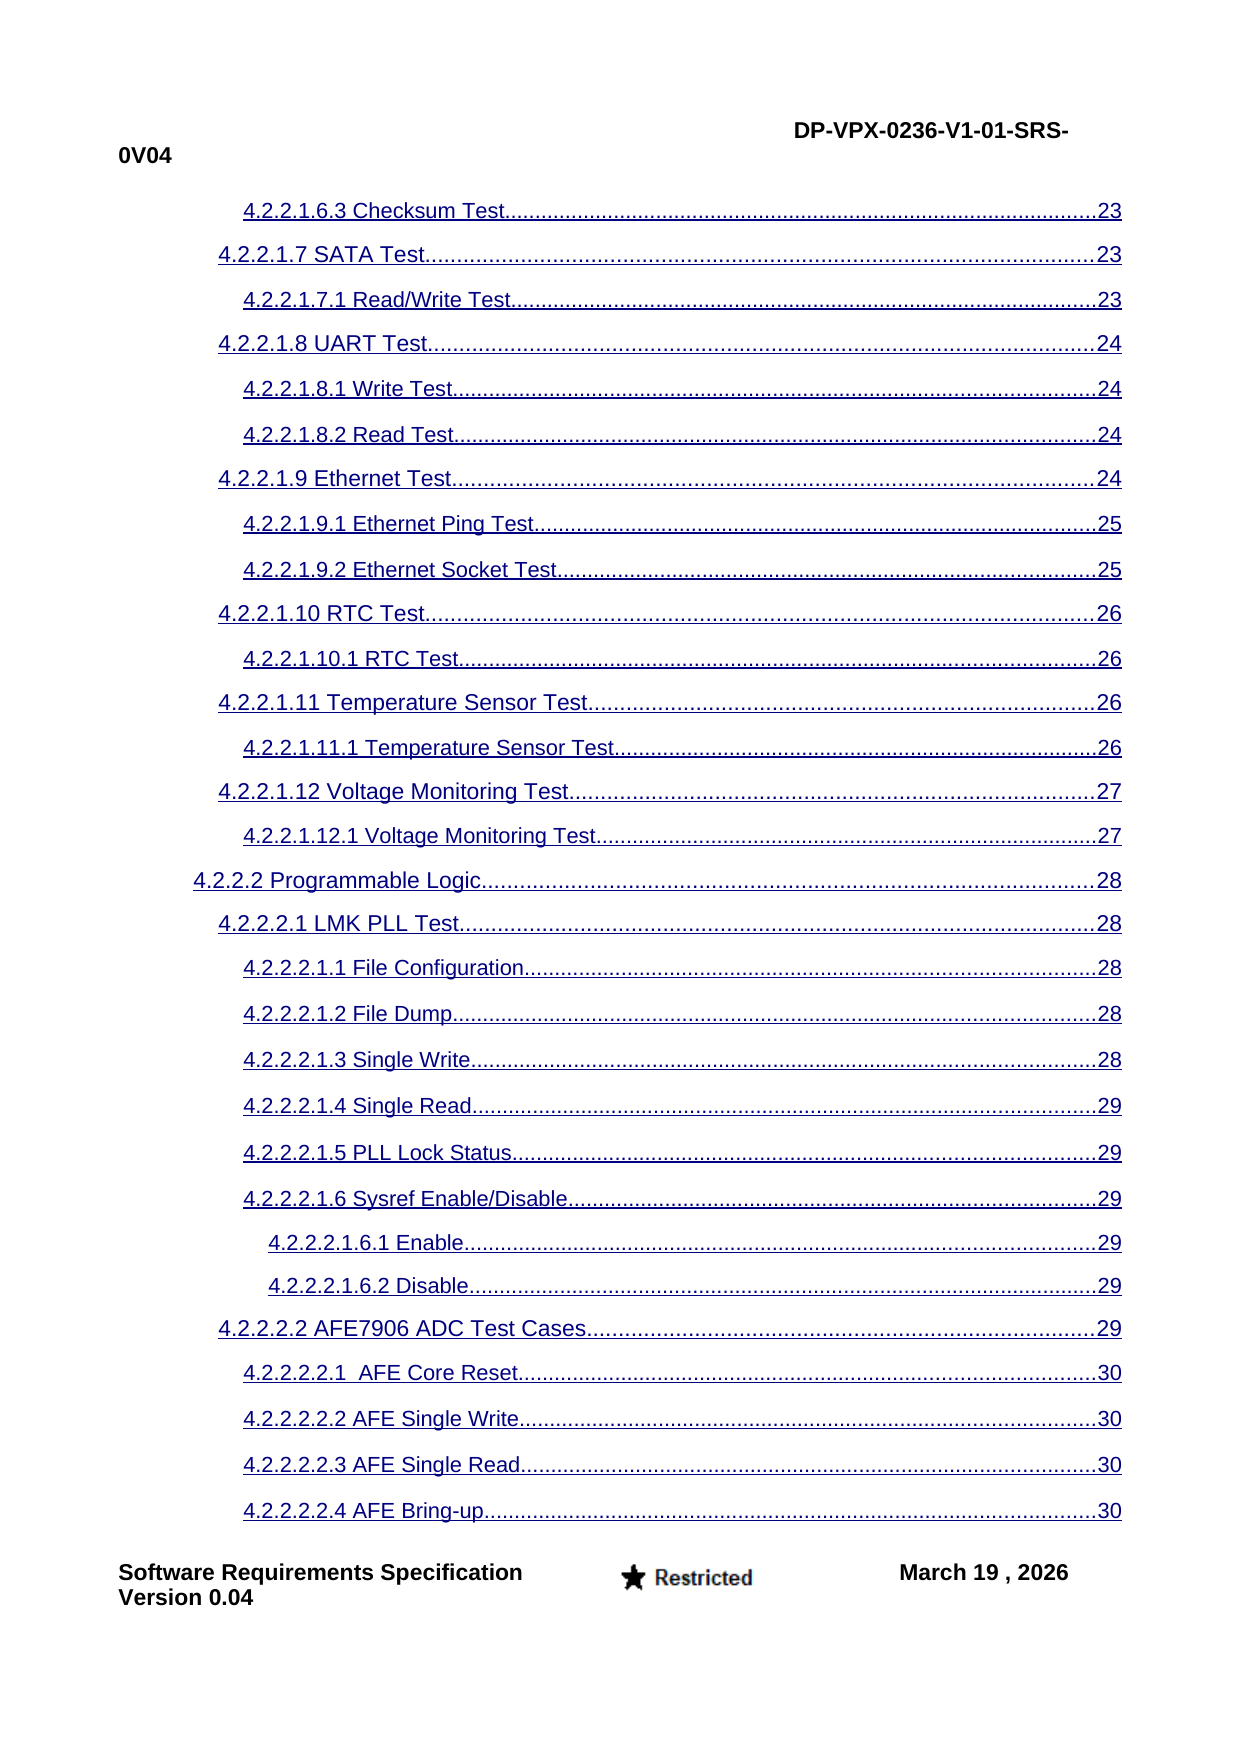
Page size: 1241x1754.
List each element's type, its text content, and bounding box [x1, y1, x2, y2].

text 4.2.2.2.1.2 File Dump 28 [243, 1002, 1122, 1023]
text 4.2.2.2.1.6 Sysref Enable/Disable 29 [243, 1186, 1122, 1207]
text 4.2.2.1.12 Voltage Monitoring Test 27 [218, 779, 1122, 801]
text 4.2.2.1.7.1 Read/Write Test 23 [243, 287, 1122, 308]
text 4.2.2.1.9.2 Ethernet Socket Test 25 [243, 557, 1122, 578]
text 4.2.2.1.10 RTC Test 26 [218, 602, 1122, 623]
text 4.2.2.2.2 AFE7906 ADC Test Cases 29 [218, 1316, 1122, 1338]
text 4.2.2.1.9 Ethernet Test 24 [218, 467, 1122, 488]
picture [611, 1556, 766, 1600]
text 4.2.2.2.2.4 AFE Bring-up 30 [243, 1499, 1122, 1520]
text 4.2.2.1.10.1 RTC Test 26 [243, 646, 1122, 667]
text 4.2.2.2.1.3 Single Write 28 [243, 1048, 1122, 1069]
text 4.2.2.1.7 SATA Test 23 [218, 243, 1122, 264]
text 4.2.2.1.8.1 Write Test 24 [243, 376, 1122, 397]
text 4.2.2.2.2.1 AFE Core Reset 30 [243, 1361, 1122, 1382]
text 4.2.2.1.6.3 Checksum Test 23 [243, 198, 1122, 219]
text 4.2.2.2.1.1 File Configuration 28 [243, 956, 1122, 977]
text 4.2.2.1.8 UART Test 24 [218, 332, 1122, 353]
text 4.2.2.2.1.6.2 Disable 29 [268, 1273, 1122, 1295]
text 4.2.2.2.1.4 Single Read 29 [243, 1094, 1122, 1115]
text 4.2.2.2.1 LMK PLL Test 28 [218, 911, 1122, 933]
text 4.2.2.1.11 Temperature Sensor Test 26 [218, 691, 1122, 712]
text 4.2.2.2.1.5 PLL Lock Status 29 [243, 1140, 1122, 1161]
text 4.2.2.1.8.2 Read Test 24 [243, 422, 1122, 443]
text 4.2.2.2.2.2 AFE Single Write 30 [243, 1407, 1122, 1428]
text 4.2.2.2 Programmable Logic 28 [193, 868, 1122, 890]
text 4.2.2.2.1.6.1 Enable 29 [268, 1231, 1122, 1252]
text 4.2.2.1.11.1 Temperature Sensor Test 26 [243, 735, 1122, 756]
text 4.2.2.2.2.3 AFE Single Read 30 [243, 1453, 1122, 1474]
text 4.2.2.1.9.1 Ethernet Ping Test 25 [243, 511, 1122, 532]
text 4.2.2.1.12.1 Voltage Monitoring Test 27 [243, 824, 1122, 845]
